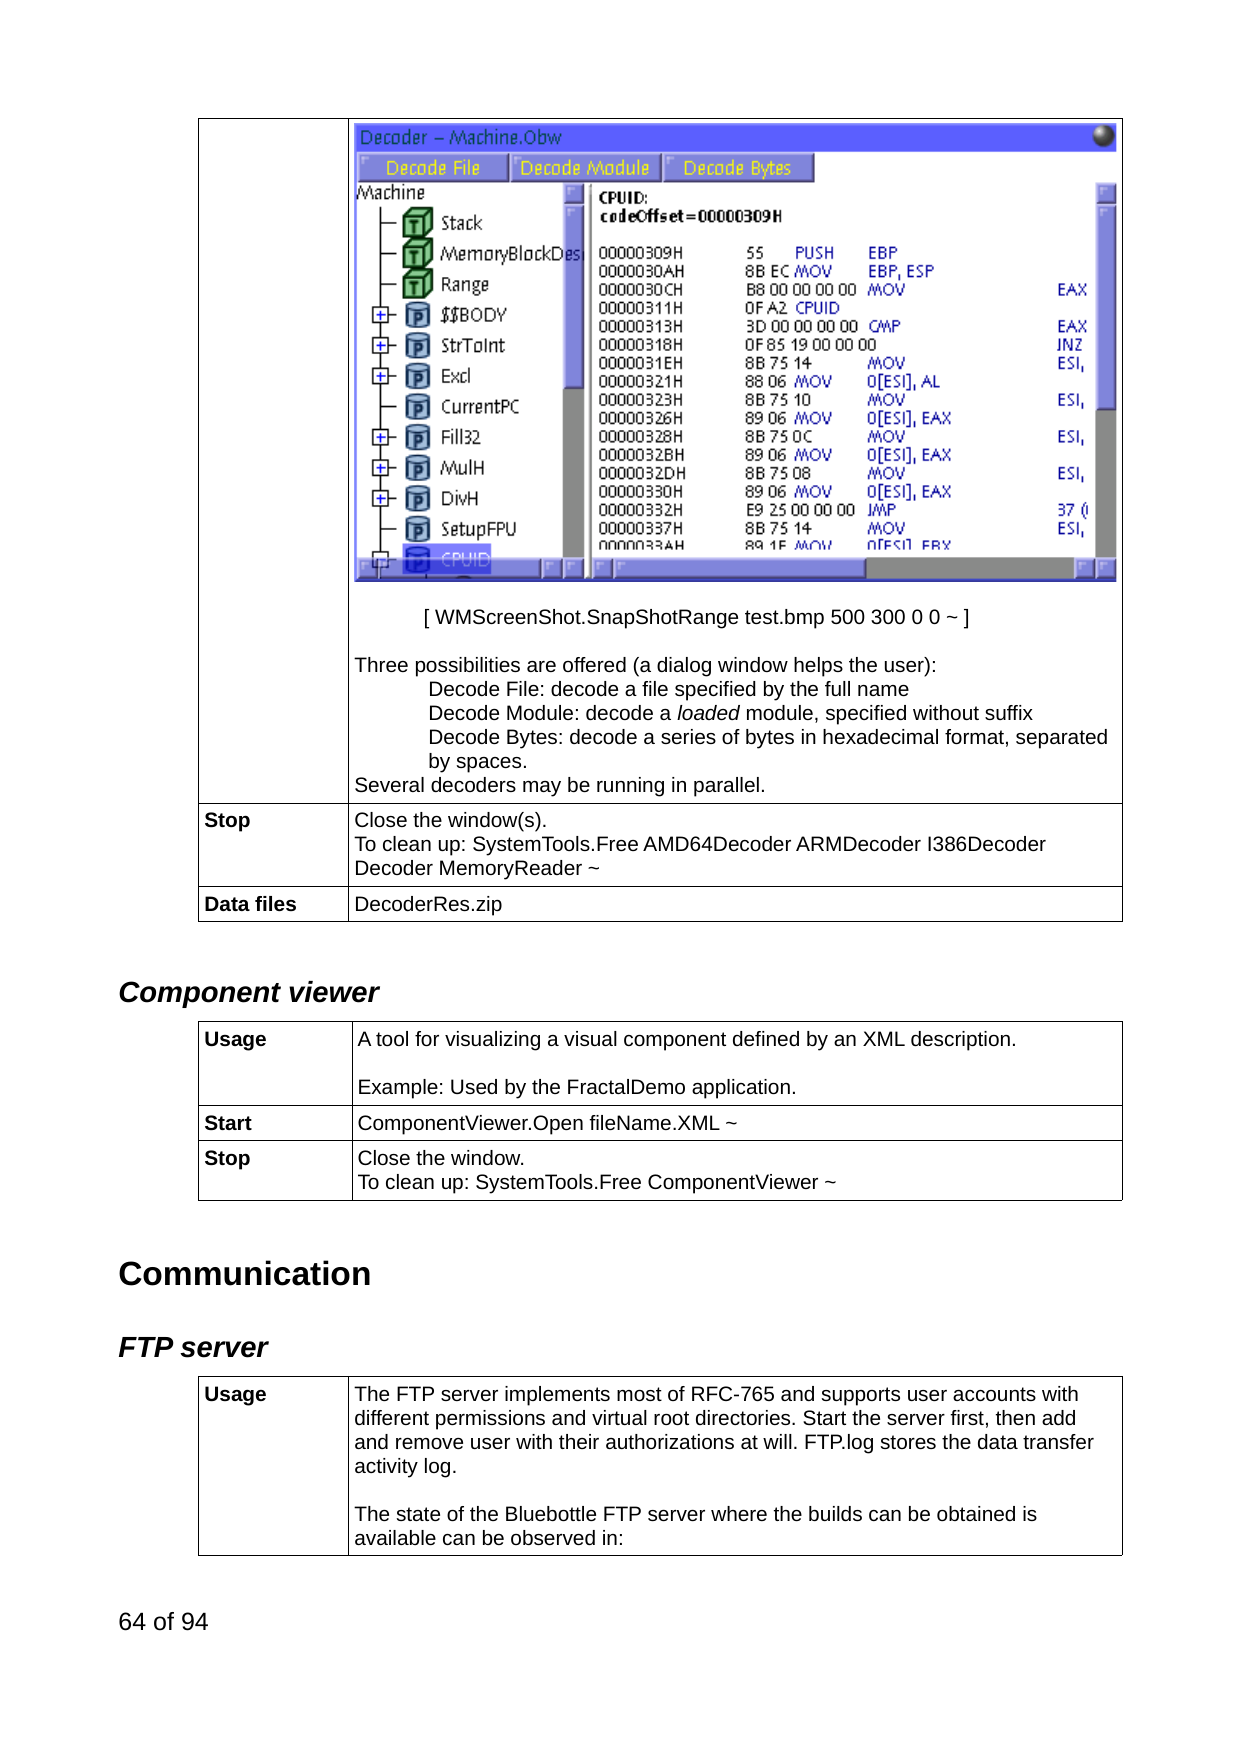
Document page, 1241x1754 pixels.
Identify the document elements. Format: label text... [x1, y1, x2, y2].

table_cell DecoderRes.zip [349, 887, 1122, 921]
table_header The FTP server implements most of RFC-765 and supports user accounts with different permissions and virtual root directories. Start the server first, then add and remove user with their authorizations at will. FTP.log stores the data transfer activity log. The state of the Bluebottle FTP server where the builds can be obtained is available can be observed in: [349, 1377, 1122, 1555]
table_header A tool for visualizing a visual component defined by an XML description. Example: Used by the FractalDemo application. [353, 1022, 1122, 1105]
table_header Usage [199, 1377, 348, 1555]
table_cell Stop [199, 804, 348, 886]
subtitle Component viewer [118, 975, 1122, 1009]
table_cell [ WMScreenShot.SnapShotRange test.bmp 500 300 0 0 ~ ] Three possibilities are offered (a dialog window helps the user): Decode File: decode a file specified by the full name Decode Module: decode a loaded module, specified without suffix Decode Bytes: decode a series of bytes in hexadecimal format, separated by spaces. Several decoders may be running in parallel. [349, 119, 1122, 802]
table_header Usage [199, 1022, 352, 1105]
subtitle FTP server [118, 1330, 1122, 1363]
table_cell Start [199, 1106, 352, 1140]
picture [354, 123, 1117, 582]
table_cell Data files [199, 887, 348, 921]
table_cell Close the window. To clean up: SystemTools.Free ComponentViewer ~ [353, 1141, 1122, 1200]
table_cell Stop [199, 1141, 352, 1200]
subtitle Communication [118, 1254, 1122, 1292]
table_cell [199, 119, 348, 802]
table_cell ComponentViewer.Open fileName.XML ~ [353, 1106, 1122, 1140]
table_cell Close the window(s). To clean up: SystemTools.Free AMD64Decoder ARMDecoder I386Decoder Decoder MemoryReader ~ [349, 804, 1122, 886]
